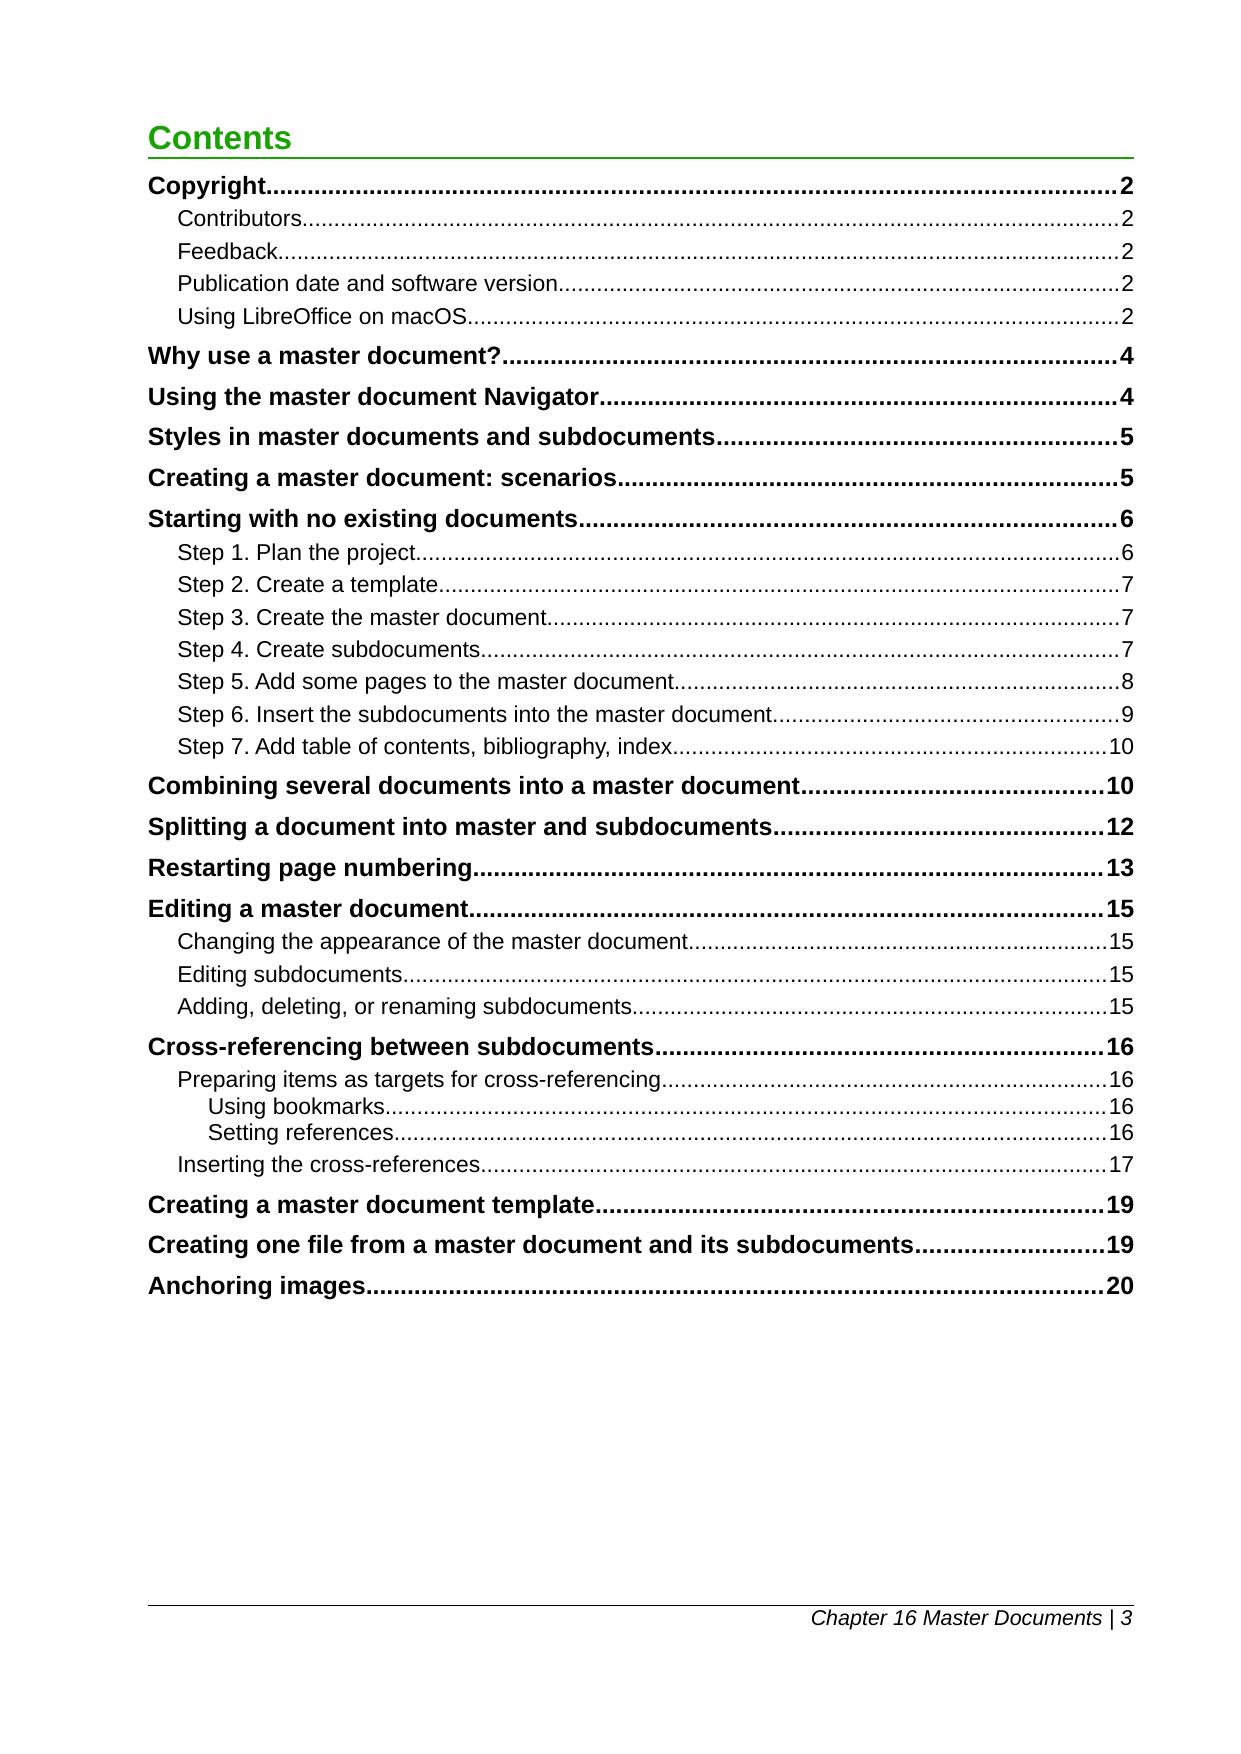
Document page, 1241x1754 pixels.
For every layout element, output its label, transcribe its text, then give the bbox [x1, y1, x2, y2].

text Using bookmarks 16 [208, 1093, 1134, 1119]
text Step 4. Create subdocuments 7 [177, 636, 1134, 662]
text Creating one file from a master document and its subdocuments 19 [148, 1230, 1134, 1259]
text Using the master document Navigator 4 [148, 382, 1134, 410]
text Editing a master document 15 [148, 893, 1134, 922]
text Changing the appearance of the master document 15 [177, 928, 1134, 955]
text Copyright 2 [148, 171, 1134, 199]
text Creating a master document: scenarios 5 [148, 463, 1134, 492]
text Creating a master document template 19 [148, 1190, 1134, 1218]
text Using LibreOffice on macOS 2 [177, 303, 1134, 329]
text Styles in master documents and subdocuments 5 [148, 422, 1134, 451]
text Anchoring images 20 [148, 1271, 1134, 1300]
text Inserting the cross-references 17 [177, 1151, 1134, 1178]
text Why use a master document? 4 [148, 341, 1134, 370]
text Step 7. Add table of contents, bibliography, index 10 [177, 733, 1134, 759]
text Editing subdocuments 15 [177, 961, 1134, 987]
text Restarting page numbering 13 [148, 853, 1134, 882]
text Adding, deleting, or renaming subdocuments 15 [177, 993, 1134, 1019]
text Cross-referencing between subdocuments 16 [148, 1031, 1134, 1060]
text Contributors 2 [177, 205, 1134, 232]
text Step 5. Add some pages to the master document 8 [177, 668, 1134, 694]
text Combining several documents into a master document 10 [148, 771, 1134, 800]
text Preparing items as targets for cross-referencing 16 [177, 1066, 1134, 1093]
subtitle Contents [148, 118, 1134, 157]
text Publication date and software version 2 [177, 270, 1134, 297]
text Starting with no existing documents 6 [148, 504, 1134, 533]
text Step 3. Create the master document 7 [177, 603, 1134, 630]
text Step 2. Create a template 7 [177, 571, 1134, 597]
text Step 1. Plan the project 6 [177, 539, 1134, 565]
text Splitting a document into master and subdocuments 12 [148, 812, 1134, 841]
text Setting references 16 [208, 1119, 1134, 1145]
text Step 6. Insert the subdocuments into the master document 9 [177, 701, 1134, 727]
text Feedback 2 [177, 238, 1134, 264]
